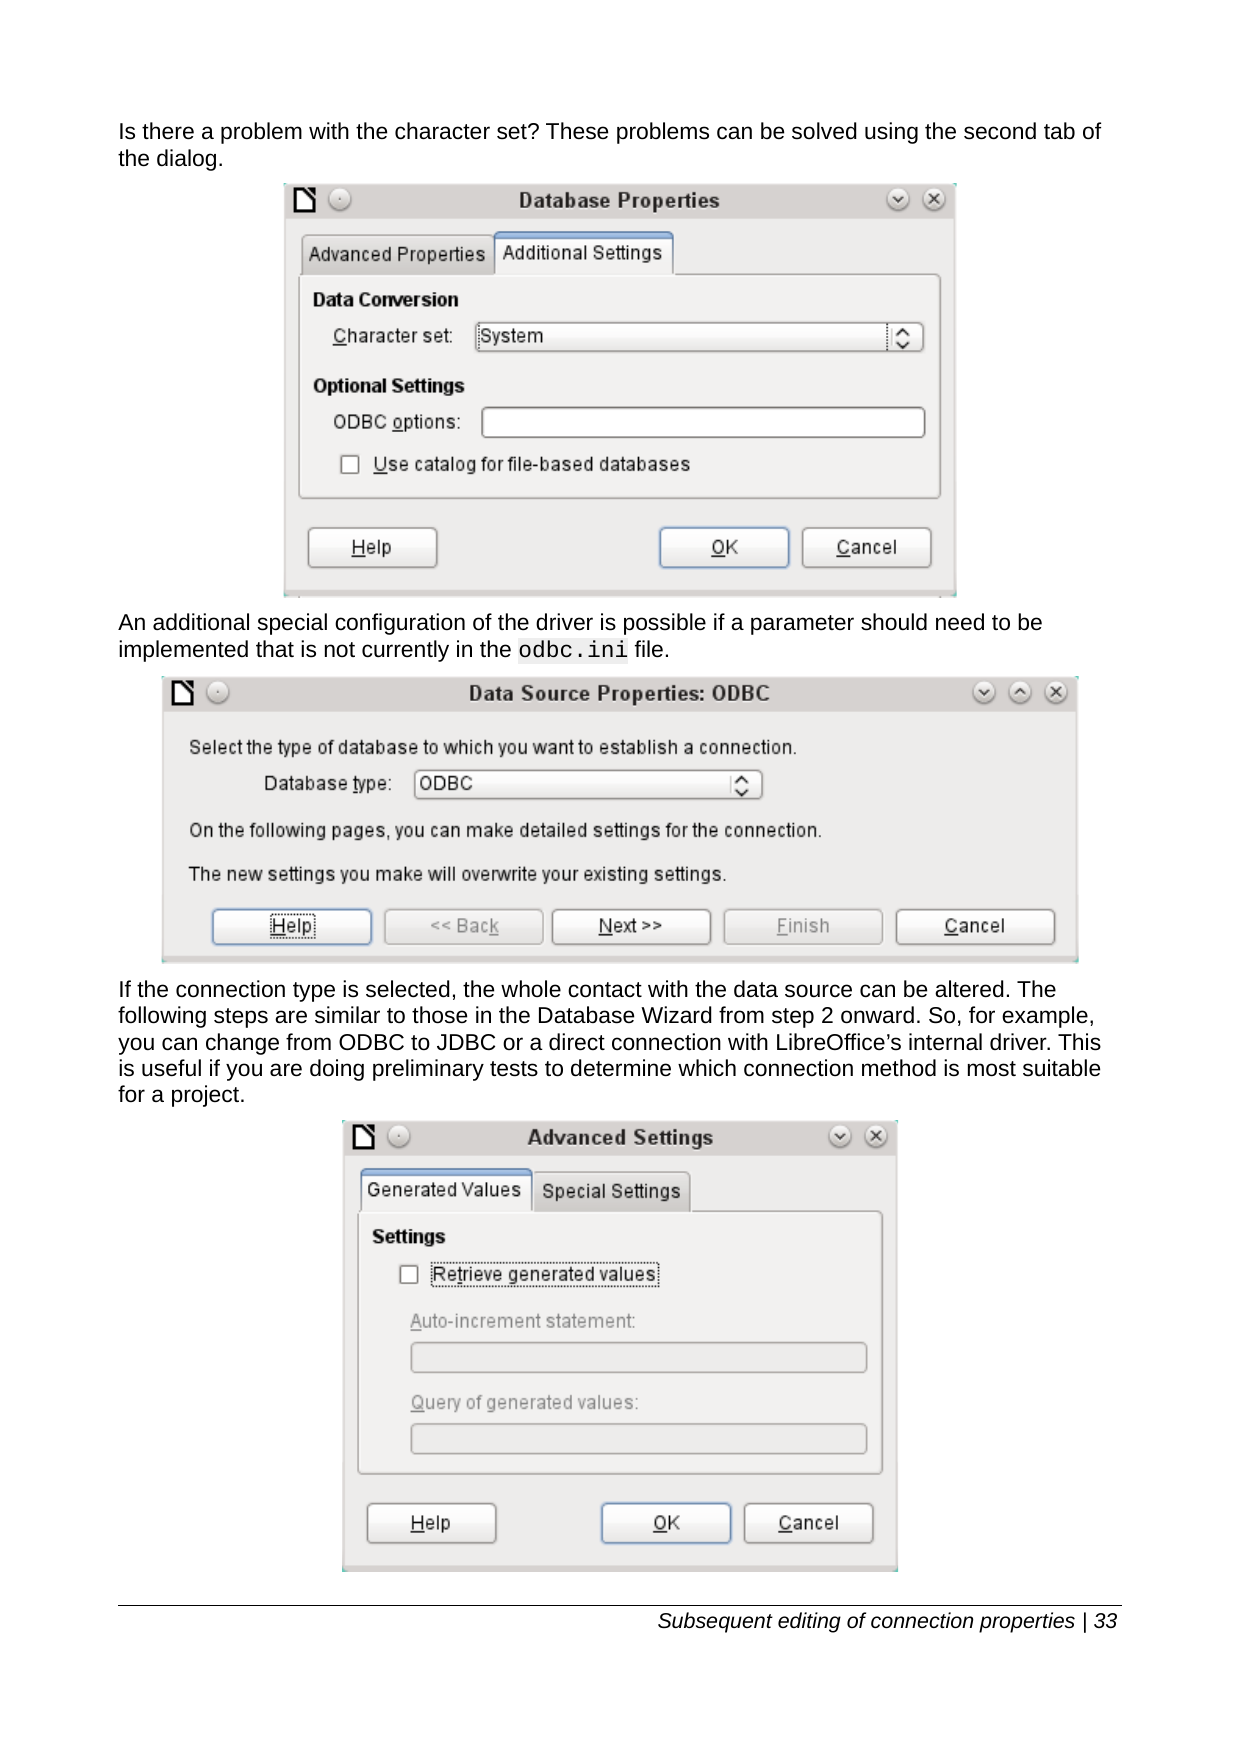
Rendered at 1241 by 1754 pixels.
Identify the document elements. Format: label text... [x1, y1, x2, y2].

text An additional special configuration of the driver is possible if a parameter should need to be implemented that is not currently in the odbc.ini file. [118, 609, 1122, 664]
text If the connection type is selected, the whole contact with the data source can be altered. The following steps are similar to those in the Database Wizard from step 2 onward. So, for example, you can change from ODBC to JDBC or a direct connection with LibreOffice’s internal driver. This is useful if you are doing preliminary tests to determine which connection method is most suitable for a project. [118, 976, 1122, 1108]
picture [283, 183, 957, 598]
picture [342, 1120, 899, 1572]
text Is there a problem with the character set? These problems can be solved using the second tab of the dialog. [118, 118, 1122, 171]
picture [161, 676, 1079, 964]
